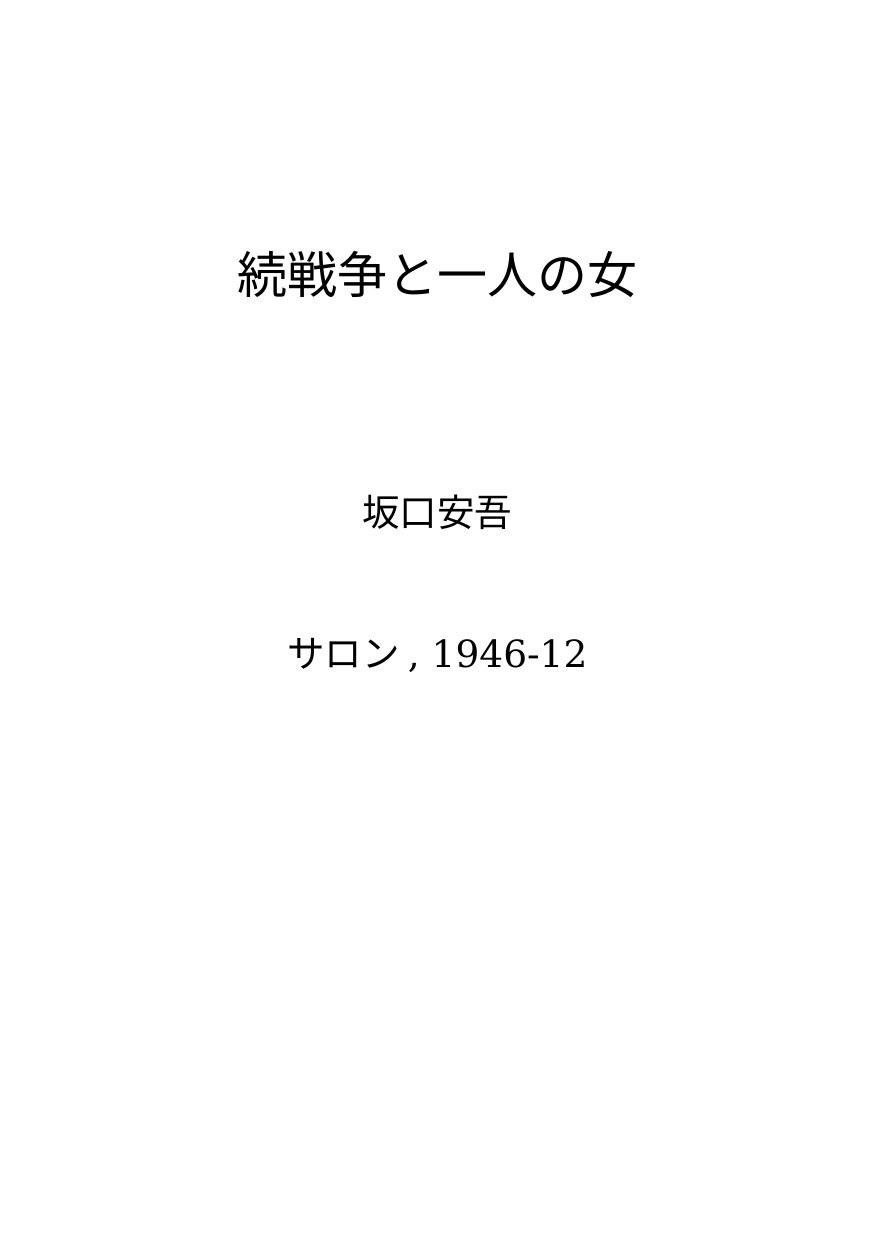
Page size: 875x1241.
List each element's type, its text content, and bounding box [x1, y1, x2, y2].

subtitle 続戦争と一人の女 坂口安吾 サロン , 1946-12 [36, 61, 838, 679]
